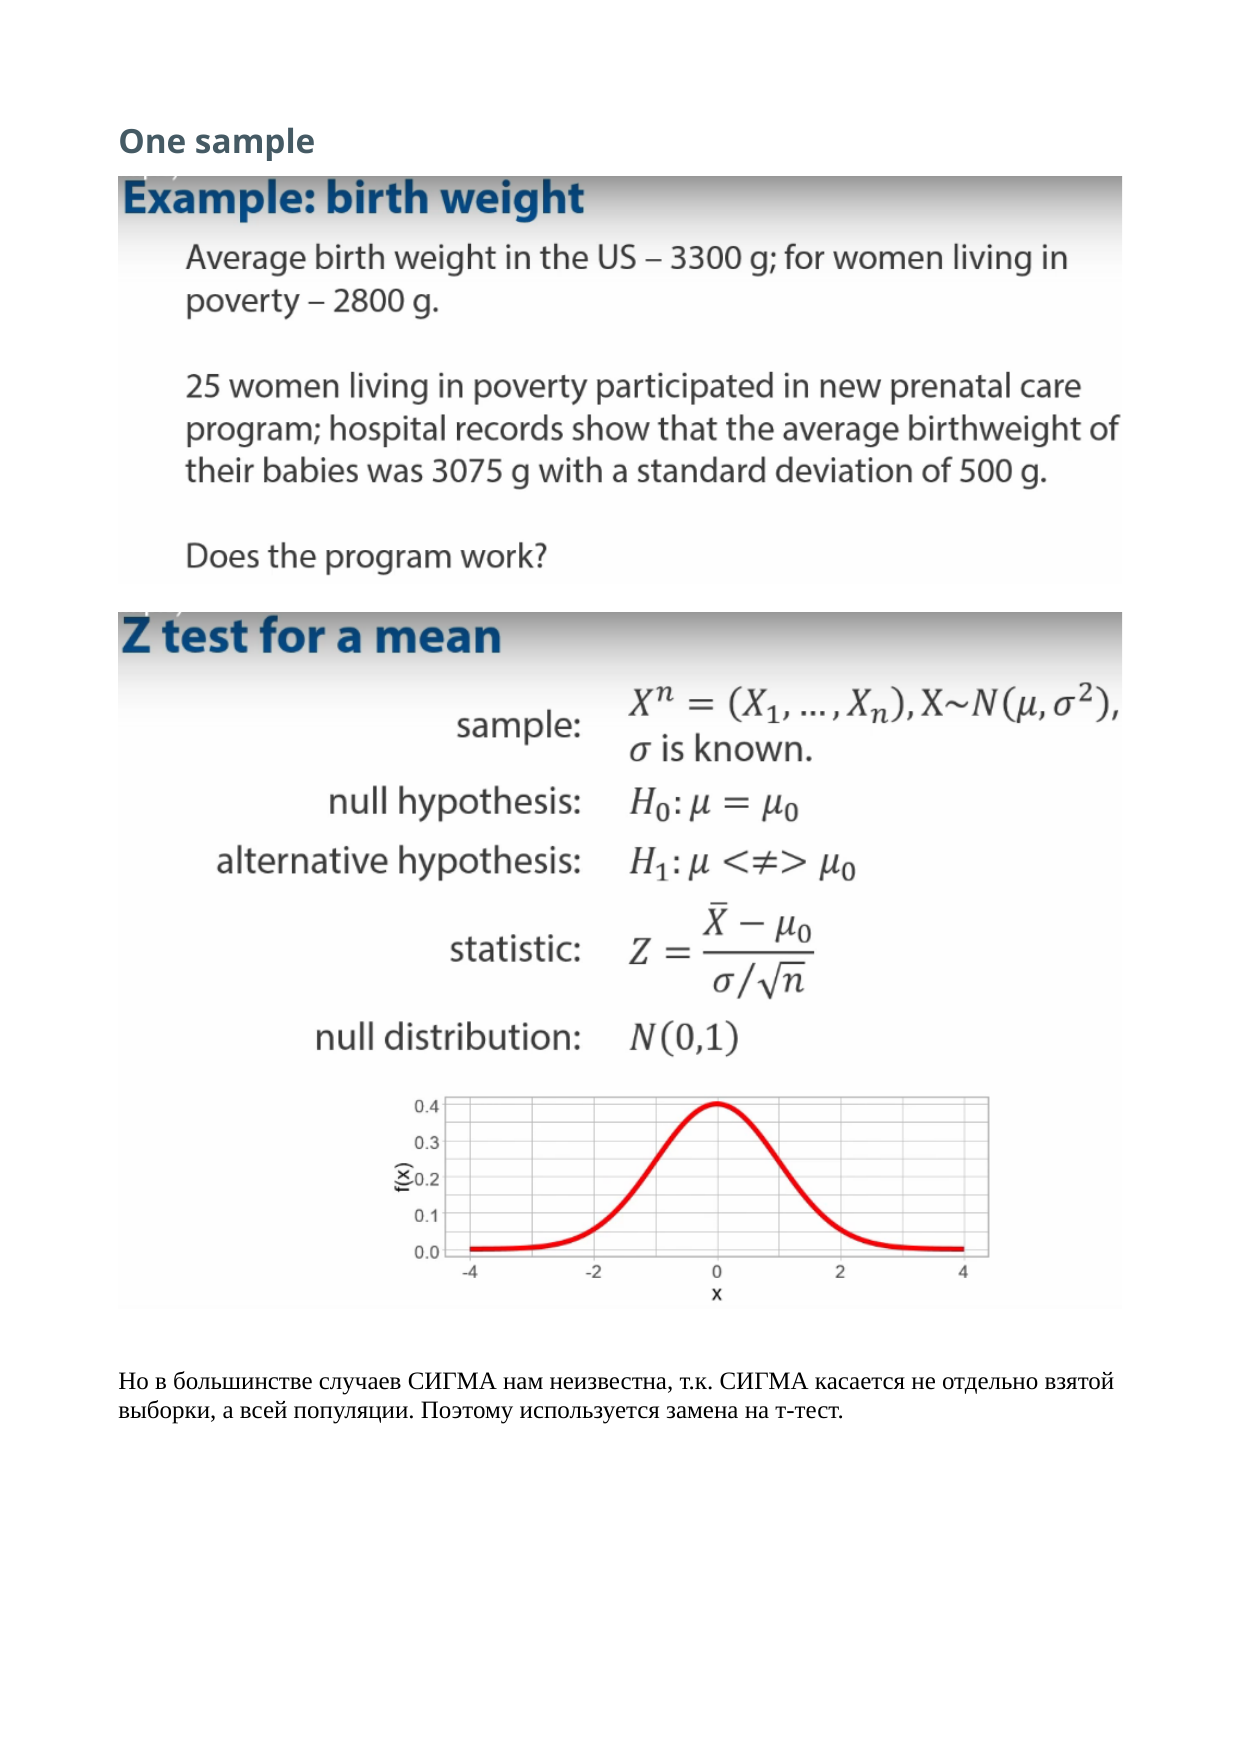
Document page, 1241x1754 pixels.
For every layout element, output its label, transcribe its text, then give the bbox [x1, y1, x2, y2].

subtitle One sample [118, 118, 1122, 163]
picture [118, 612, 1123, 1309]
picture [118, 176, 1123, 584]
text Но в большинстве случаев СИГМА нам неизвестна, т.к. СИГМА касается не отдельно взятой выборки, а всей популяции. Поэтому используется замена на т-тест. [118, 1366, 1122, 1424]
